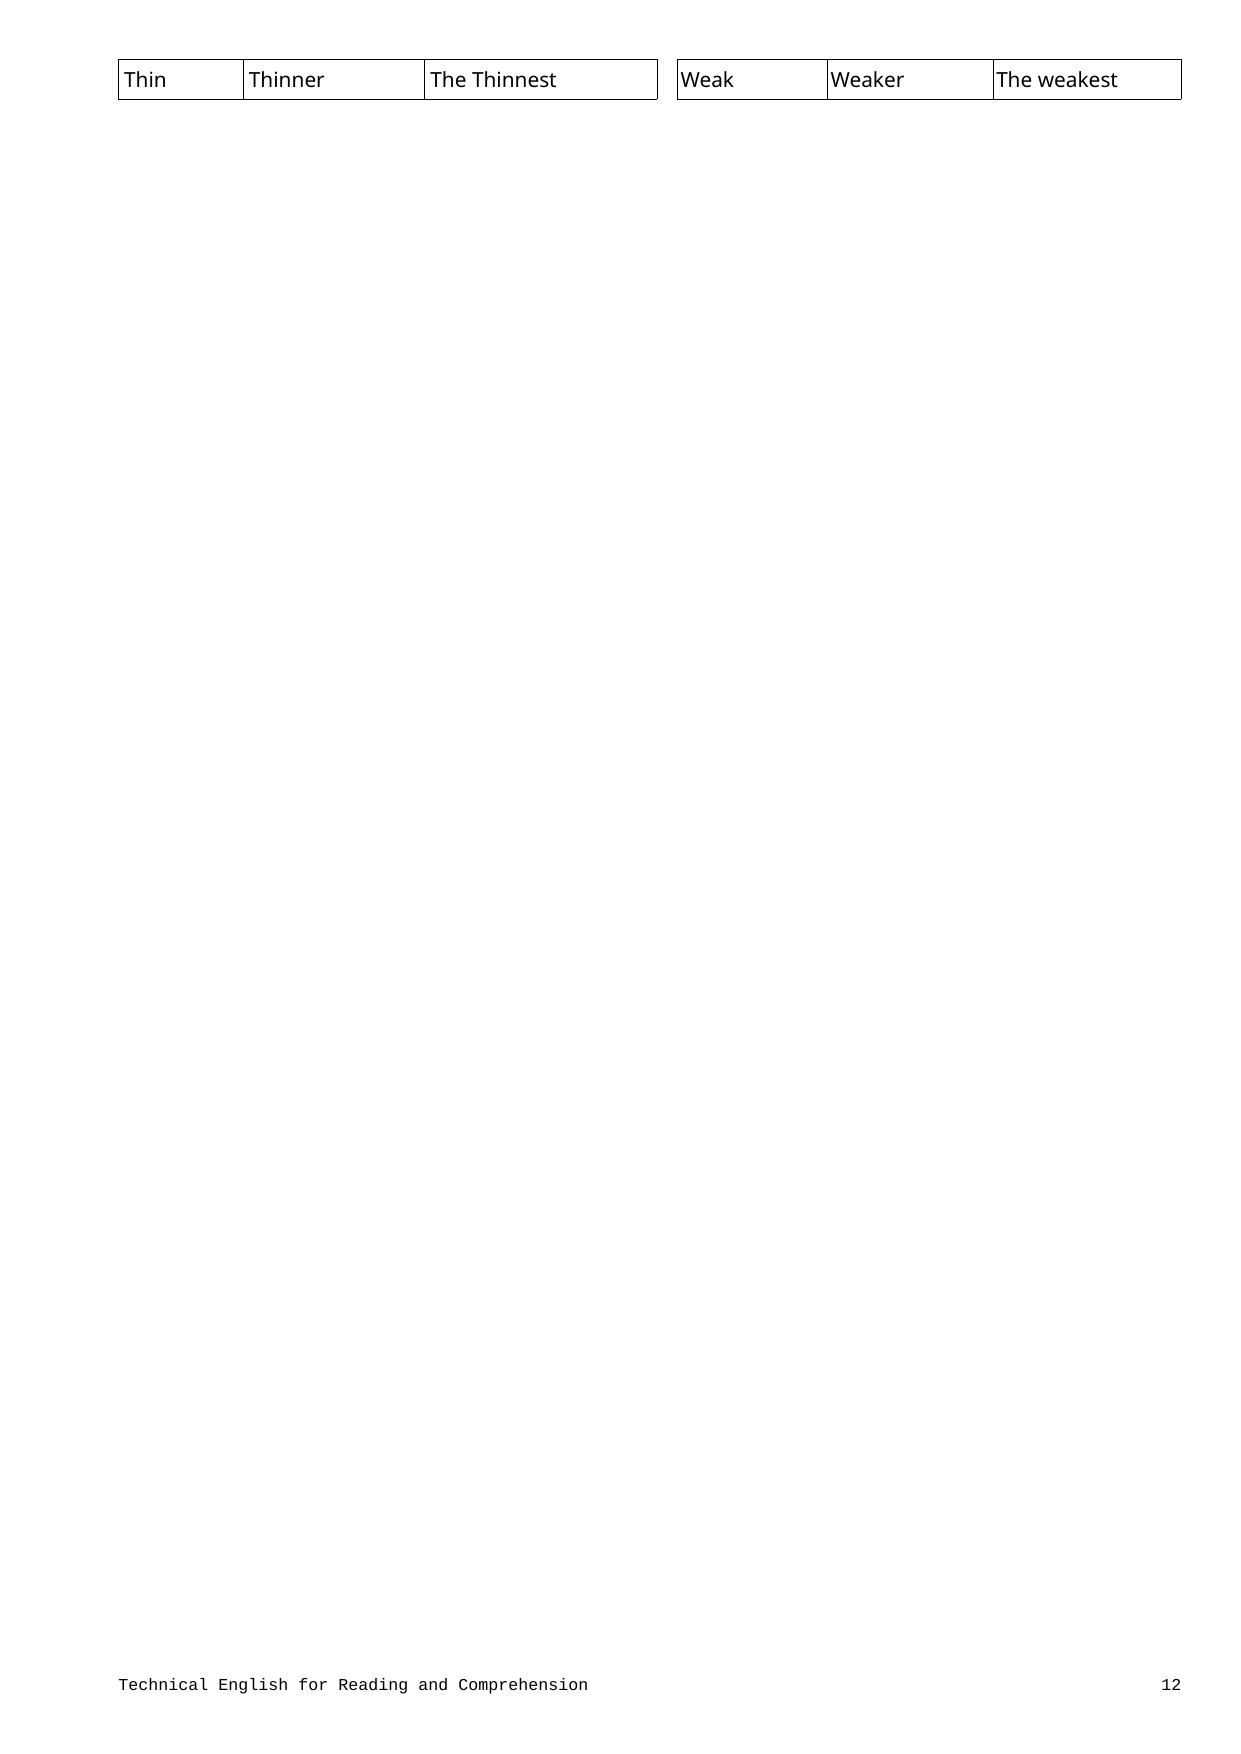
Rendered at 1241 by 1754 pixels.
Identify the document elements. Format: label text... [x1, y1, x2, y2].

table_cell Weaker [828, 60, 993, 99]
table_cell [658, 59, 677, 99]
table_cell Thin [119, 60, 243, 99]
table_cell The weakest [994, 60, 1181, 99]
table_cell Weak [678, 60, 827, 99]
table_cell The Thinnest [425, 60, 657, 99]
table_cell Thinner [244, 60, 424, 99]
